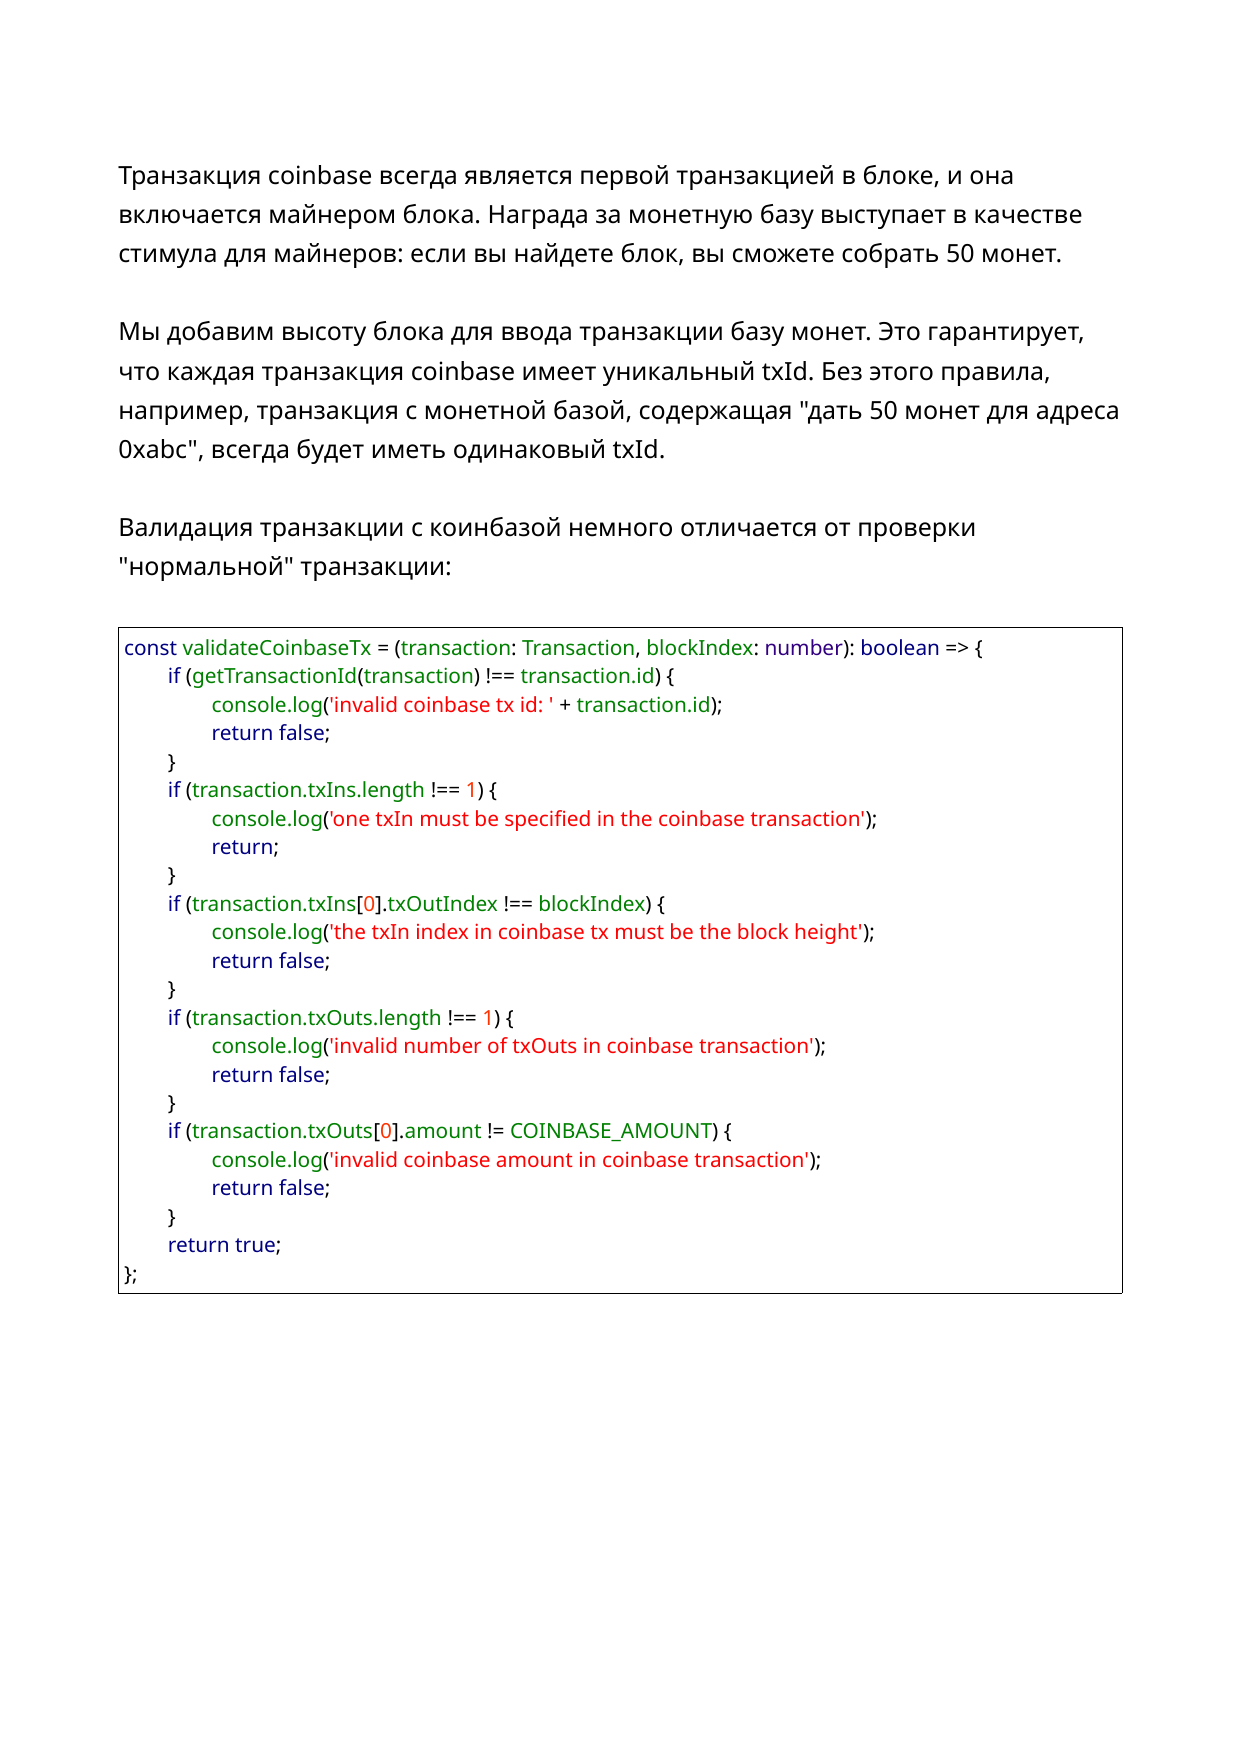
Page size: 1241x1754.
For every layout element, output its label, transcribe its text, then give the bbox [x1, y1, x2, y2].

text Валидация транзакции с коинбазой немного отличается от проверки "нормальной" транзакции: [118, 510, 1122, 583]
text Транзакция coinbase всегда является первой транзакцией в блоке, и она включается майнером блока. Награда за монетную базу выступает в качестве стимула для майнеров: если вы найдете блок, вы сможете собрать 50 монет. [118, 157, 1122, 270]
table_header const validateCoinbaseTx = (transaction: Transaction, blockIndex: number): boolean => { if (getTransactionId(transaction) !== transaction.id) { console.log('invalid coinbase tx id: ' + transaction.id); return false; } if (transaction.txIns.length !== 1) { console.log('one txIn must be specified in the coinbase transaction'); return; } if (transaction.txIns[0].txOutIndex !== blockIndex) { console.log('the txIn index in coinbase tx must be the block height'); return false; } if (transaction.txOuts.length !== 1) { console.log('invalid number of txOuts in coinbase transaction'); return false; } if (transaction.txOuts[0].amount != COINBASE_AMOUNT) { console.log('invalid coinbase amount in coinbase transaction'); return false; } return true; }; [119, 628, 1122, 1293]
text Мы добавим высоту блока для ввода транзакции базу монет. Это гарантирует, что каждая транзакция coinbase имеет уникальный txId. Без этого правила, например, транзакция с монетной базой, содержащая "дать 50 монет для адреса 0xabc", всегда будет иметь одинаковый txId. [118, 314, 1122, 466]
